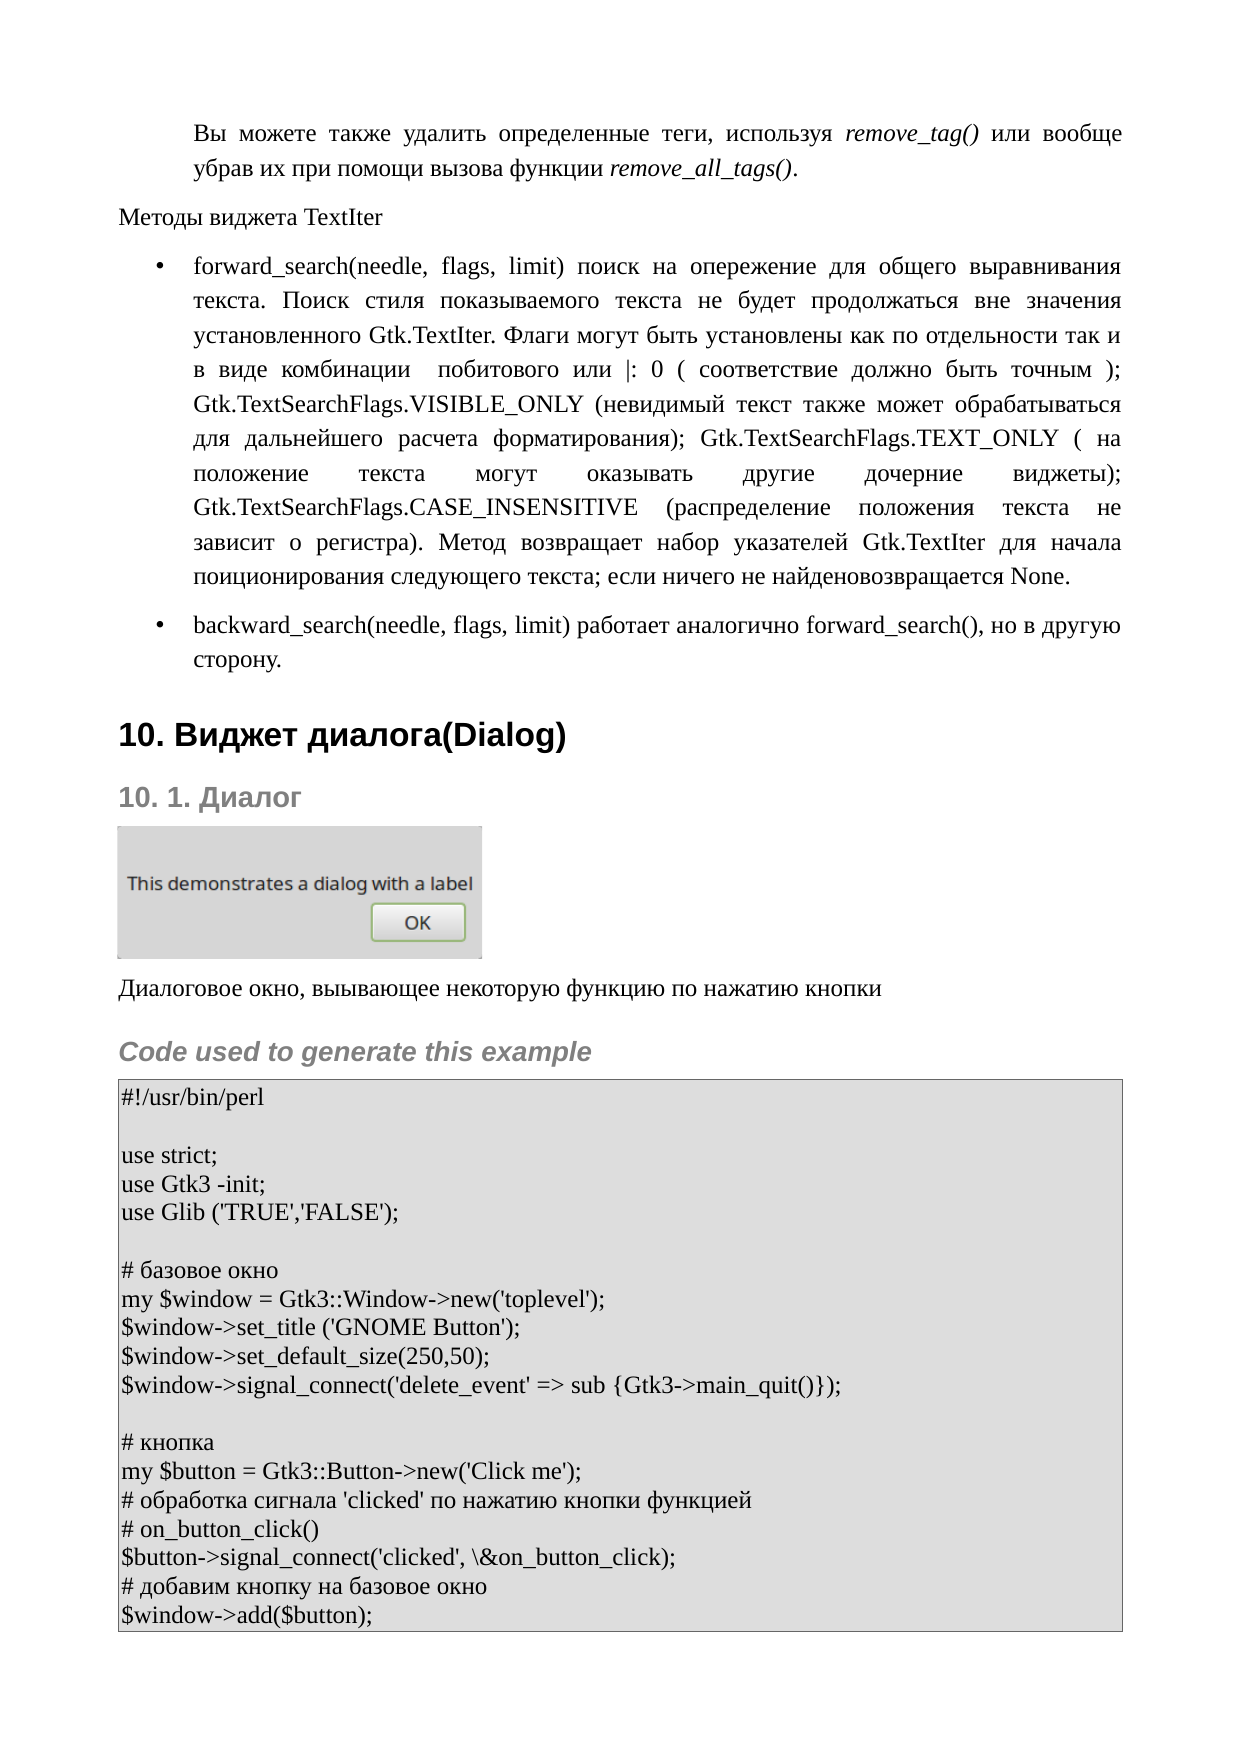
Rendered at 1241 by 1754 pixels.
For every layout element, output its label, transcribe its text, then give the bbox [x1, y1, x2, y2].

text # кнопка [119, 1424, 1122, 1453]
text $window->add($button); [119, 1597, 1122, 1631]
text # обработка сигнала 'clicked' по нажатию кнопки функцией [119, 1482, 1122, 1511]
list backward_search(needle, flags, limit) работает аналогично forward_search(), но в другую сторону. [156, 610, 1122, 673]
text $button->signal_connect('clicked', \&on_button_click); [119, 1539, 1122, 1568]
subtitle 10. Виджет диалога(Dialog) [118, 714, 1122, 753]
text #!/usr/bin/perl [119, 1080, 1122, 1108]
text $window->signal_connect('delete_event' => sub {Gtk3->main_quit()}); [119, 1367, 1122, 1396]
text use strict; [119, 1137, 1122, 1166]
text use Gtk3 -init; [119, 1166, 1122, 1194]
text Методы виджета TextIter [118, 202, 1122, 230]
text my $button = Gtk3::Button->new('Click me'); [119, 1453, 1122, 1482]
text # on_button_click() [119, 1511, 1122, 1539]
text $window->set_title ('GNOME Button'); [119, 1309, 1122, 1338]
text Диалоговое окно, выывающее некоторую функцию по нажатию кнопки [118, 973, 1122, 1002]
text # добавим кнопку на базовое окно [119, 1568, 1122, 1597]
picture [117, 826, 483, 959]
text $window->set_default_size(250,50); [119, 1338, 1122, 1367]
list Вы можете также удалить определенные теги, используя remove_tag() или вообще убрав их при помощи вызова функции remove_all_tags(). [156, 118, 1122, 181]
text my $window = Gtk3::Window->new('toplevel'); [119, 1281, 1122, 1309]
subtitle 10. 1. Диалог [118, 780, 1122, 814]
text # базовое окно [119, 1252, 1122, 1281]
subtitle Code used to generate this example [118, 1035, 1122, 1067]
list forward_search(needle, flags, limit) поиск на опережение для общего выравнивания текста. Поиск стиля показываемого текста не будет продолжаться вне значения установленного Gtk.TextIter. Флаги могут быть установлены как по отдельности так и в виде комбинации побитового или |: 0 ( соответствие должно быть точным ); Gtk.TextSearchFlags.VISIBLE_ONLY (невидимый текст также может обрабатываться для дальнейшего расчета форматирования); Gtk.TextSearchFlags.TEXT_ONLY ( на положение текста могут оказывать другие дочерние виджеты); Gtk.TextSearchFlags.CASE_INSENSITIVE (распределение положения текста не зависит о регистра). Метод возвращает набор указателей Gtk.TextIter для начала поиционирования следующего текста; если ничего не найденовозвращается None. [156, 251, 1122, 590]
text use Glib ('TRUE','FALSE'); [119, 1194, 1122, 1223]
